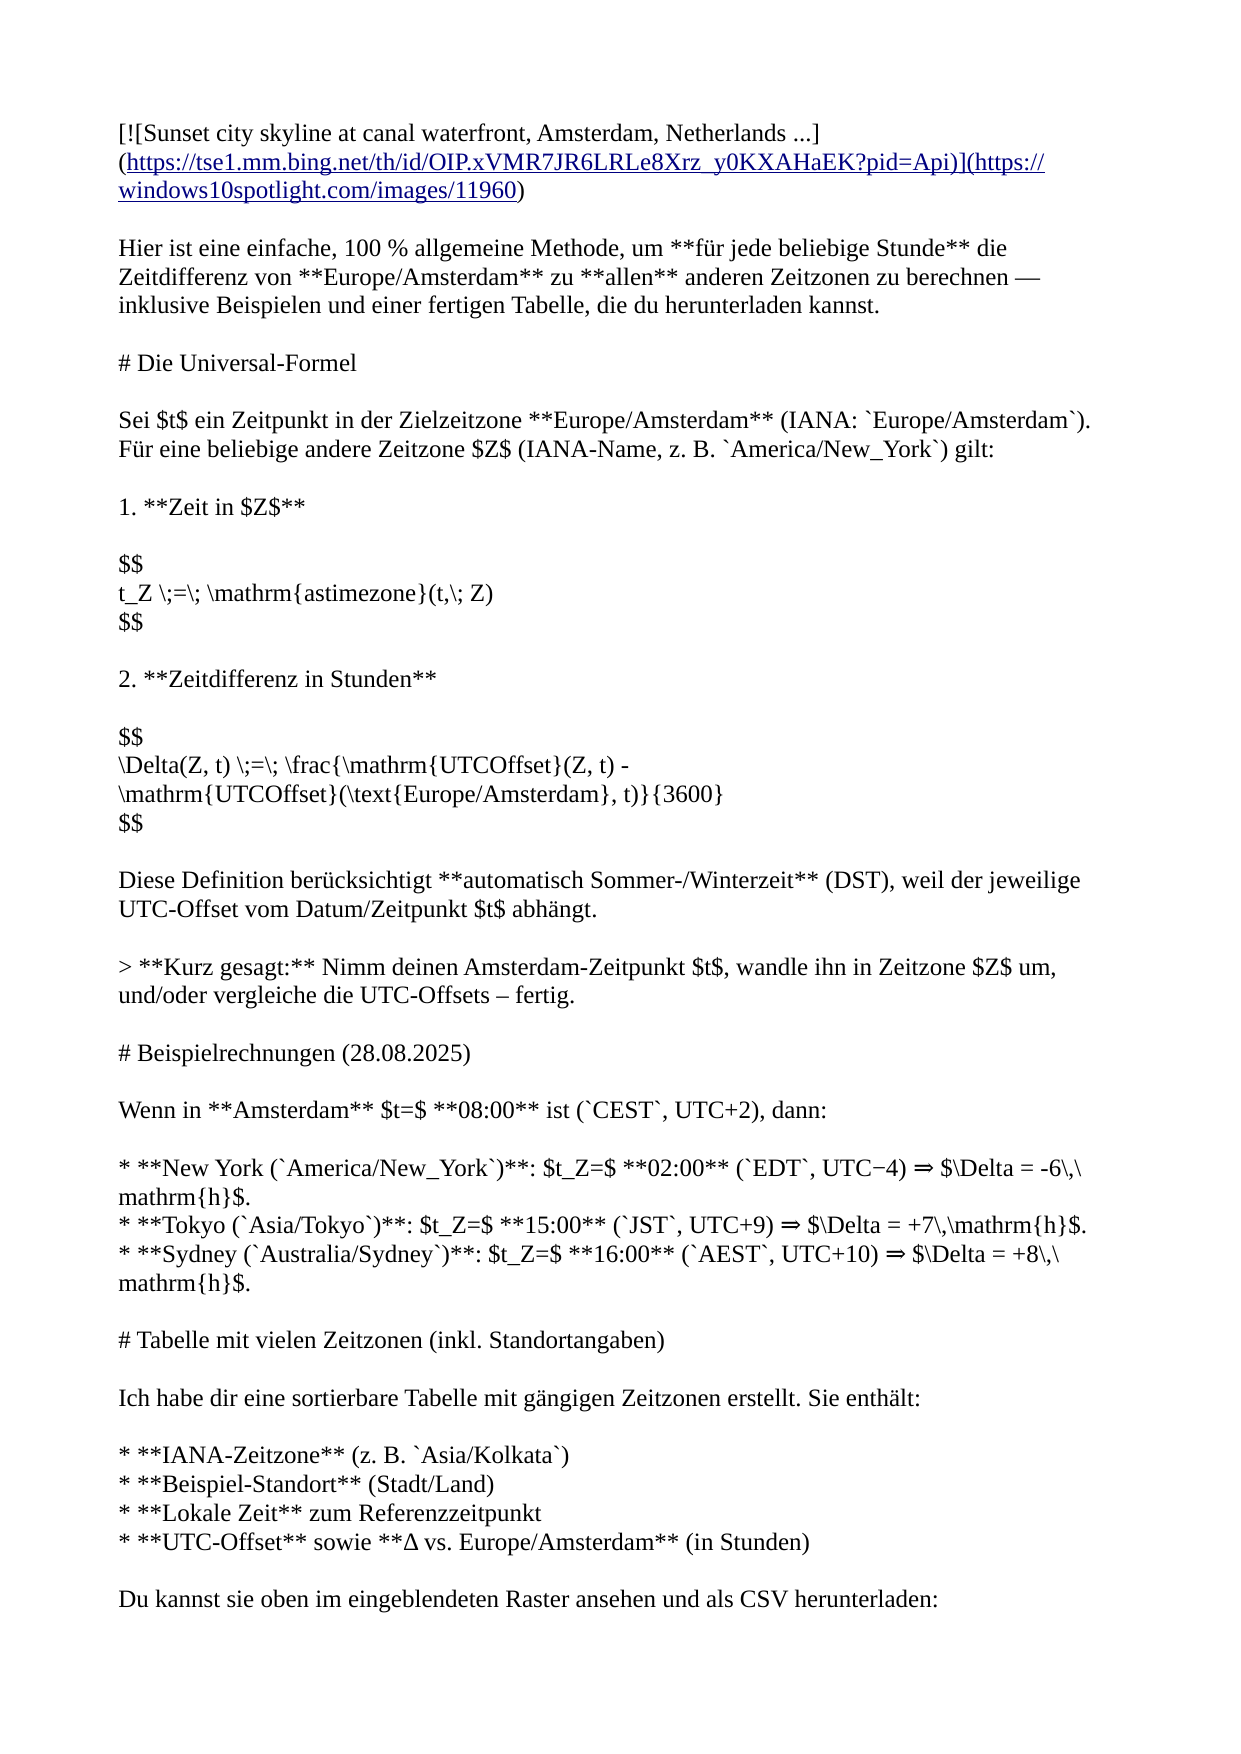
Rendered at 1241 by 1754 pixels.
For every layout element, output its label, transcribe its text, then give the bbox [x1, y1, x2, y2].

text * **IANA-Zeitzone** (z. B. `Asia/Kolkata`) [118, 1441, 1122, 1469]
text $$ [118, 722, 1122, 751]
text Wenn in **Amsterdam** $t=$ **08:00** ist (`CEST`, UTC+2), dann: [118, 1096, 1122, 1124]
text Ich habe dir eine sortierbare Tabelle mit gängigen Zeitzonen erstellt. Sie enthält: [118, 1383, 1122, 1412]
text # Beispielrechnungen (28.08.2025) [118, 1038, 1122, 1067]
text * **Sydney (`Australia/Sydney`)**: $t_Z=$ **16:00** (`AEST`, UTC+10) ⇒ $\Delta = +8\,\mathrm{h}$. [118, 1239, 1122, 1297]
text \Delta(Z, t) \;=\; \frac{\mathrm{UTCOffset}(Z, t) - \mathrm{UTCOffset}(\text{Europe/Amsterdam}, t)}{3600} [118, 751, 1122, 808]
text Du kannst sie oben im eingeblendeten Raster ansehen und als CSV herunterladen: [118, 1584, 1122, 1613]
text [![Sunset city skyline at canal waterfront, Amsterdam, Netherlands ...](https://tse1.mm.bing.net/th/id/OIP.xVMR7JR6LRLe8Xrz_y0KXAHaEK?pid=Api)](https://windows10spotlight.com/images/11960) [118, 118, 1122, 204]
text # Die Universal-Formel [118, 348, 1122, 377]
text $$ [118, 808, 1122, 837]
text > **Kurz gesagt:** Nimm deinen Amsterdam-Zeitpunkt $t$, wandle ihn in Zeitzone $Z$ um, und/oder vergleiche die UTC-Offsets – fertig. [118, 952, 1122, 1009]
text Diese Definition berücksichtigt **automatisch Sommer-/Winterzeit** (DST), weil der jeweilige UTC-Offset vom Datum/Zeitpunkt $t$ abhängt. [118, 866, 1122, 923]
text * **UTC-Offset** sowie **Δ vs. Europe/Amsterdam** (in Stunden) [118, 1527, 1122, 1556]
text 1. **Zeit in $Z$** [118, 492, 1122, 521]
text Hier ist eine einfache, 100 % allgemeine Methode, um **für jede beliebige Stunde** die Zeitdifferenz von **Europe/Amsterdam** zu **allen** anderen Zeitzonen zu berechnen — inklusive Beispielen und einer fertigen Tabelle, die du herunterladen kannst. [118, 233, 1122, 319]
text Sei $t$ ein Zeitpunkt in der Zielzeitzone **Europe/Amsterdam** (IANA: `Europe/Amsterdam`). Für eine beliebige andere Zeitzone $Z$ (IANA-Name, z. B. `America/New_York`) gilt: [118, 406, 1122, 463]
text * **Beispiel-Standort** (Stadt/Land) [118, 1469, 1122, 1498]
text # Tabelle mit vielen Zeitzonen (inkl. Standortangaben) [118, 1326, 1122, 1354]
text * **New York (`America/New_York`)**: $t_Z=$ **02:00** (`EDT`, UTC−4) ⇒ $\Delta = -6\,\mathrm{h}$. [118, 1153, 1122, 1211]
text * **Lokale Zeit** zum Referenzzeitpunkt [118, 1498, 1122, 1527]
text $$ [118, 607, 1122, 636]
text t_Z \;=\; \mathrm{astimezone}(t,\; Z) [118, 578, 1122, 607]
text 2. **Zeitdifferenz in Stunden** [118, 664, 1122, 693]
text * **Tokyo (`Asia/Tokyo`)**: $t_Z=$ **15:00** (`JST`, UTC+9) ⇒ $\Delta = +7\,\mathrm{h}$. [118, 1211, 1122, 1239]
text $$ [118, 549, 1122, 578]
